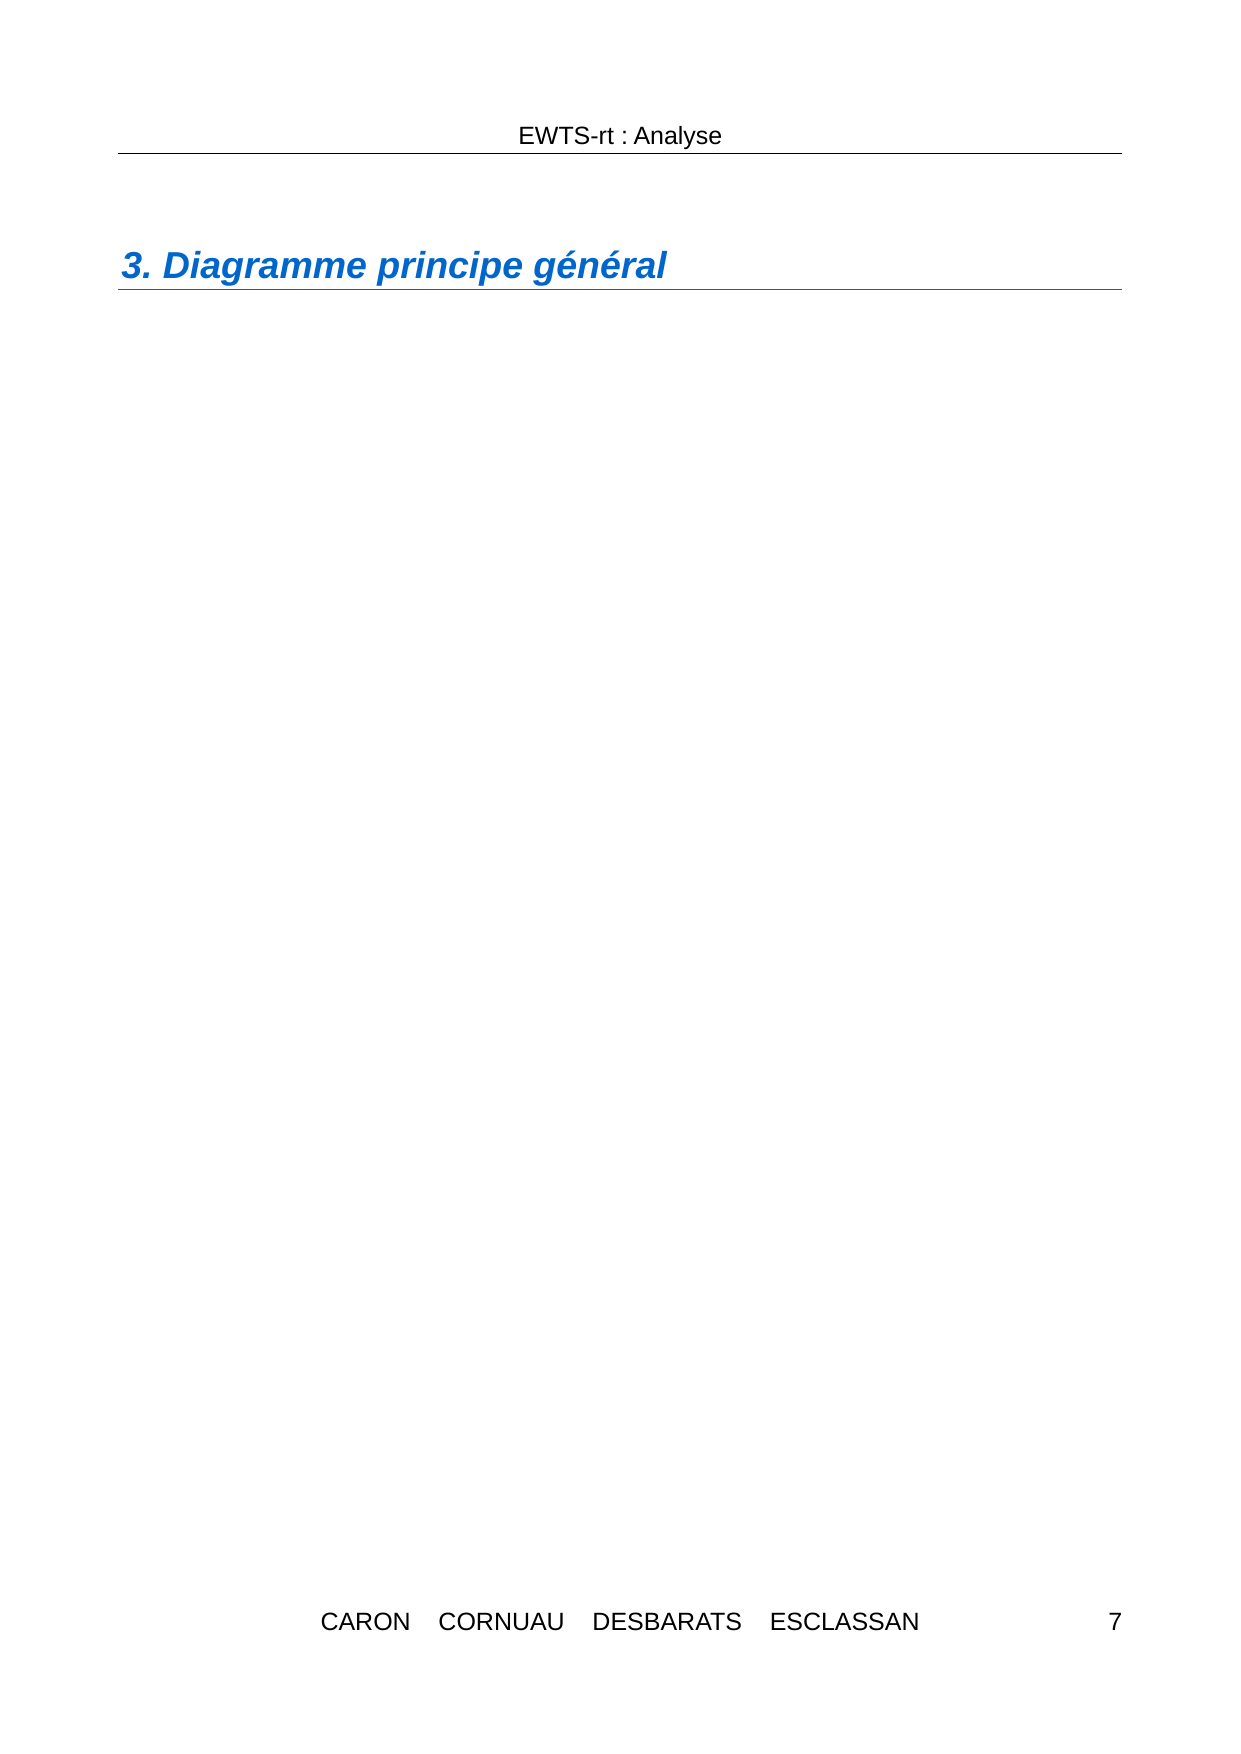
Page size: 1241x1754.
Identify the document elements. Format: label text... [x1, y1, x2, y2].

text 3. Diagramme principe général [118, 240, 1122, 289]
